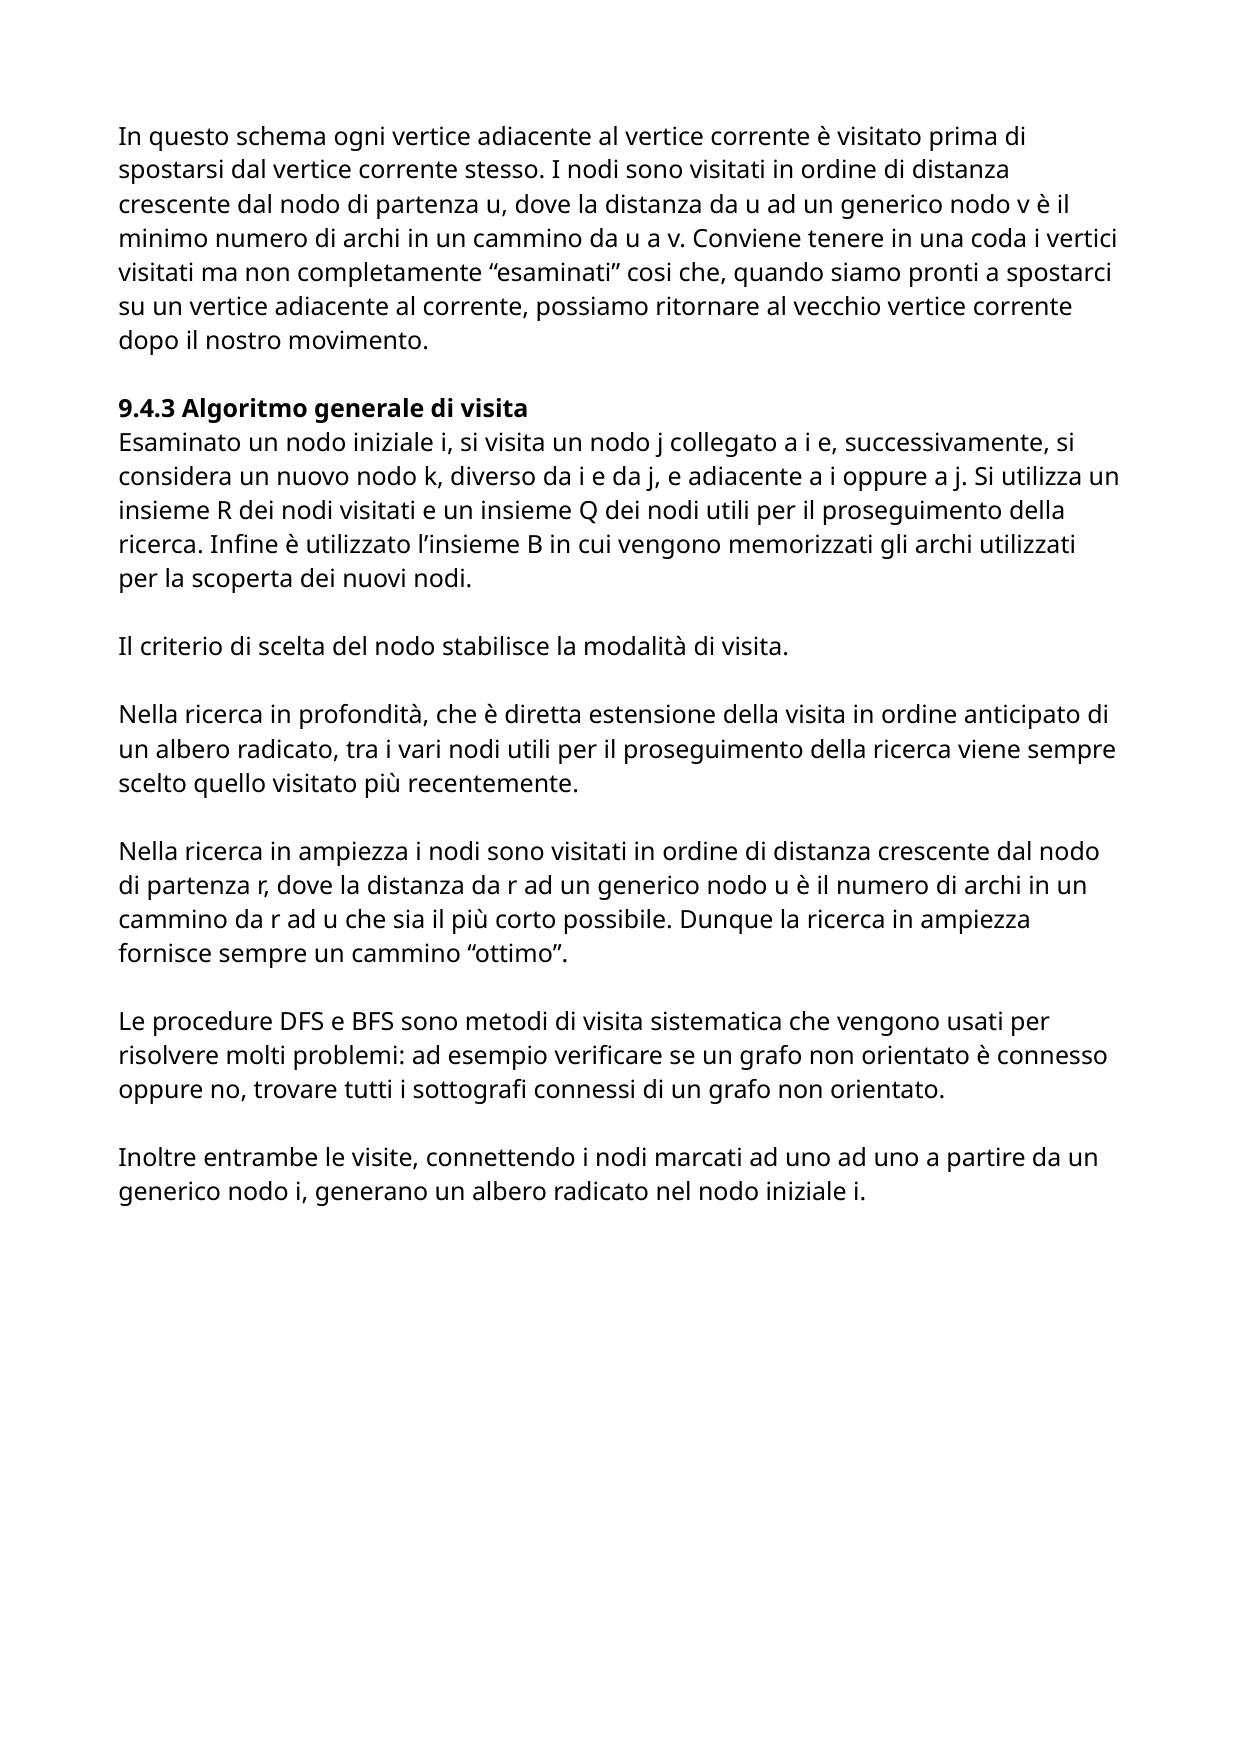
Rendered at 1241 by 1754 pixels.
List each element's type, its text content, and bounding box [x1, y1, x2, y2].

text Il criterio di scelta del nodo stabilisce la modalità di visita. [118, 629, 1122, 663]
text Esaminato un nodo iniziale i, si visita un nodo j collegato a i e, successivamente, si considera un nuovo nodo k, diverso da i e da j, e adiacente a i oppure a j. Si utilizza un insieme R dei nodi visitati e un insieme Q dei nodi utili per il proseguimento della ricerca. Infine è utilizzato l’insieme B in cui vengono memorizzati gli archi utilizzati per la scoperta dei nuovi nodi. [118, 425, 1122, 595]
text 9.4.3 Algoritmo generale di visita [118, 391, 1122, 425]
text Nella ricerca in profondità, che è diretta estensione della visita in ordine anticipato di un albero radicato, tra i vari nodi utili per il proseguimento della ricerca viene sempre scelto quello visitato più recentemente. [118, 697, 1122, 799]
text Nella ricerca in ampiezza i nodi sono visitati in ordine di distanza crescente dal nodo di partenza r, dove la distanza da r ad un generico nodo u è il numero di archi in un cammino da r ad u che sia il più corto possibile. Dunque la ricerca in ampiezza fornisce sempre un cammino “ottimo”. [118, 833, 1122, 970]
text Inoltre entrambe le visite, connettendo i nodi marcati ad uno ad uno a partire da un generico nodo i, generano un albero radicato nel nodo iniziale i. [118, 1140, 1122, 1208]
text Le procedure DFS e BFS sono metodi di visita sistematica che vengono usati per risolvere molti problemi: ad esempio verificare se un grafo non orientato è connesso oppure no, trovare tutti i sottografi connessi di un grafo non orientato. [118, 1004, 1122, 1106]
text In questo schema ogni vertice adiacente al vertice corrente è visitato prima di spostarsi dal vertice corrente stesso. I nodi sono visitati in ordine di distanza crescente dal nodo di partenza u, dove la distanza da u ad un generico nodo v è il minimo numero di archi in un cammino da u a v. Conviene tenere in una coda i vertici visitati ma non completamente “esaminati” cosi che, quando siamo pronti a spostarci su un vertice adiacente al corrente, possiamo ritornare al vecchio vertice corrente dopo il nostro movimento. [118, 118, 1122, 357]
